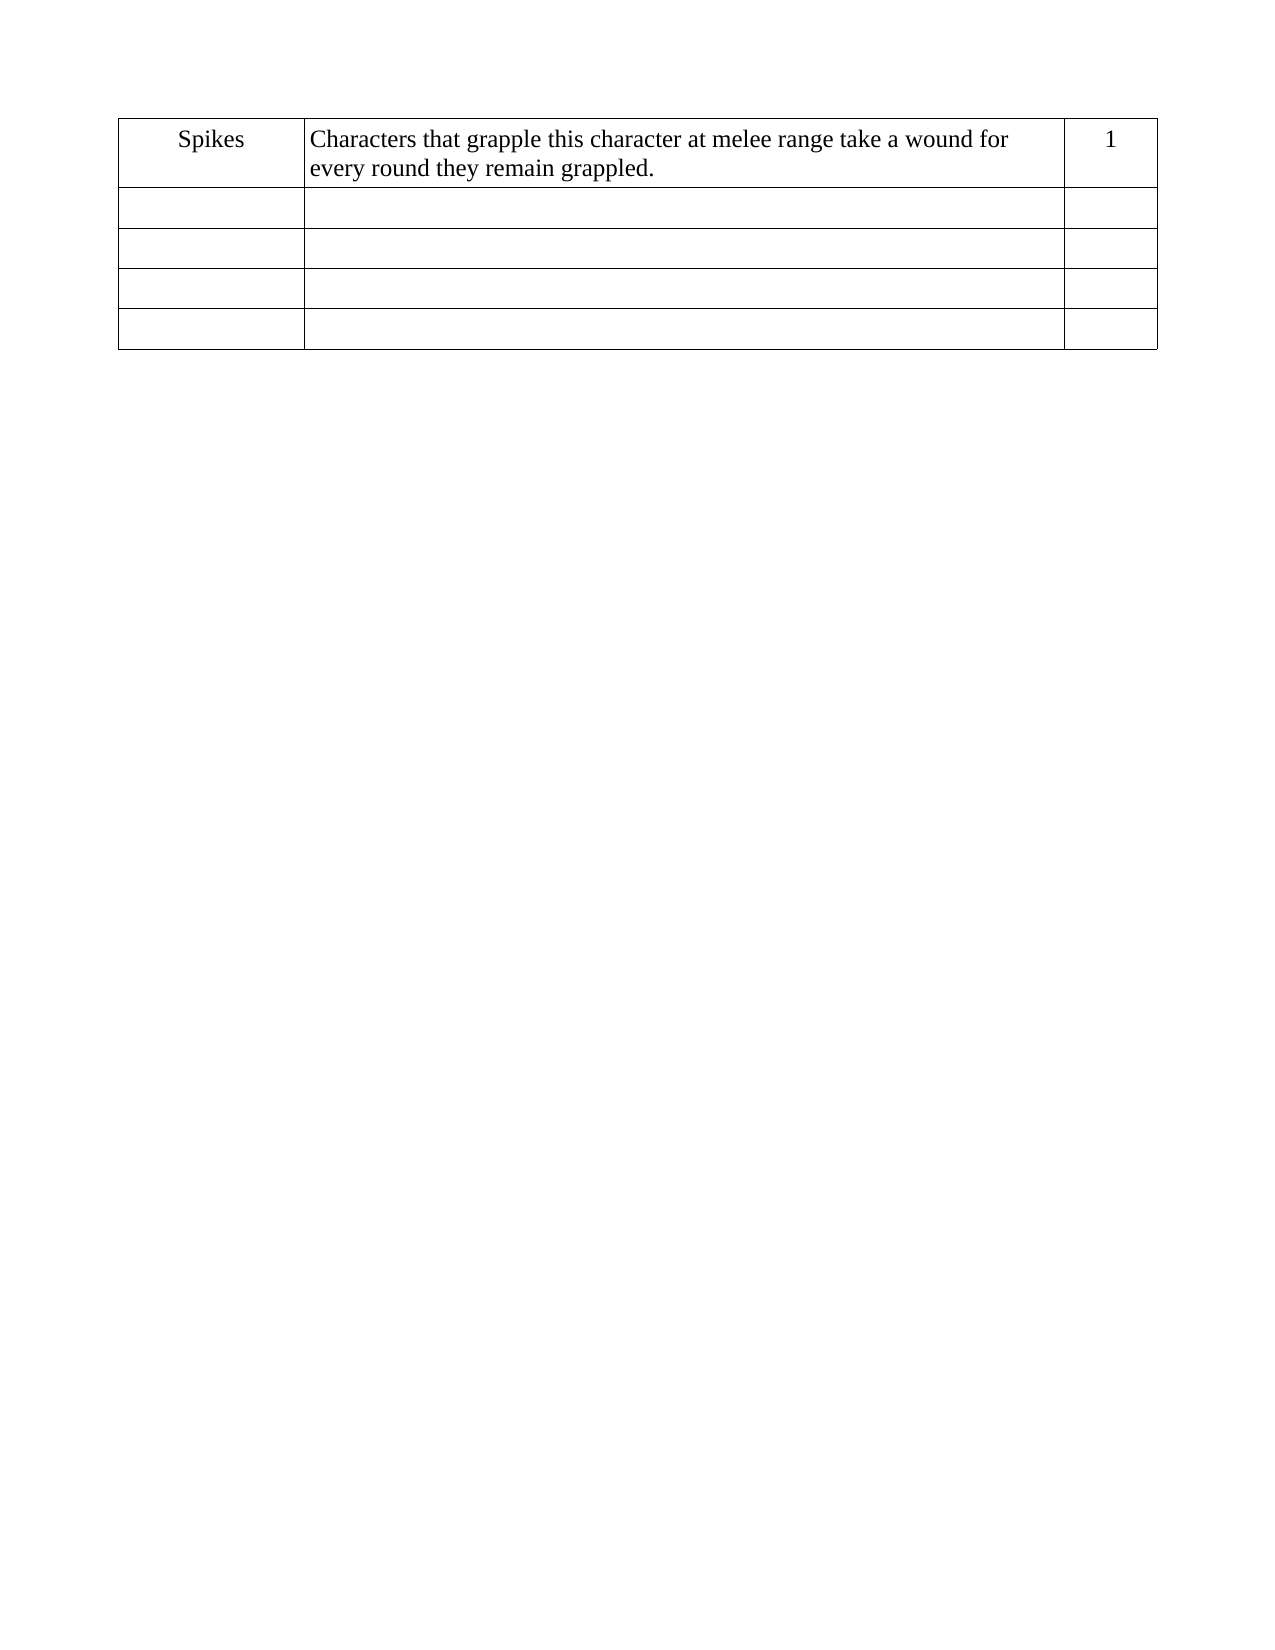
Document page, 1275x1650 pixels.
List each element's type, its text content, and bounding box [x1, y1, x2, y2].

table_cell [119, 188, 304, 227]
table_cell [119, 269, 304, 308]
table_cell [119, 229, 304, 268]
table_cell [305, 188, 1064, 227]
table_cell Spikes [119, 119, 304, 187]
table_cell 1 [1065, 119, 1157, 187]
table_cell [305, 309, 1064, 348]
table_cell [1065, 269, 1157, 308]
table_cell [1065, 188, 1157, 227]
table_cell [119, 309, 304, 348]
table_cell [305, 269, 1064, 308]
table_cell [1065, 309, 1157, 348]
table_cell Characters that grapple this character at melee range take a wound for every round they remain grappled. [305, 119, 1064, 187]
table_cell [1065, 229, 1157, 268]
table_cell [305, 229, 1064, 268]
